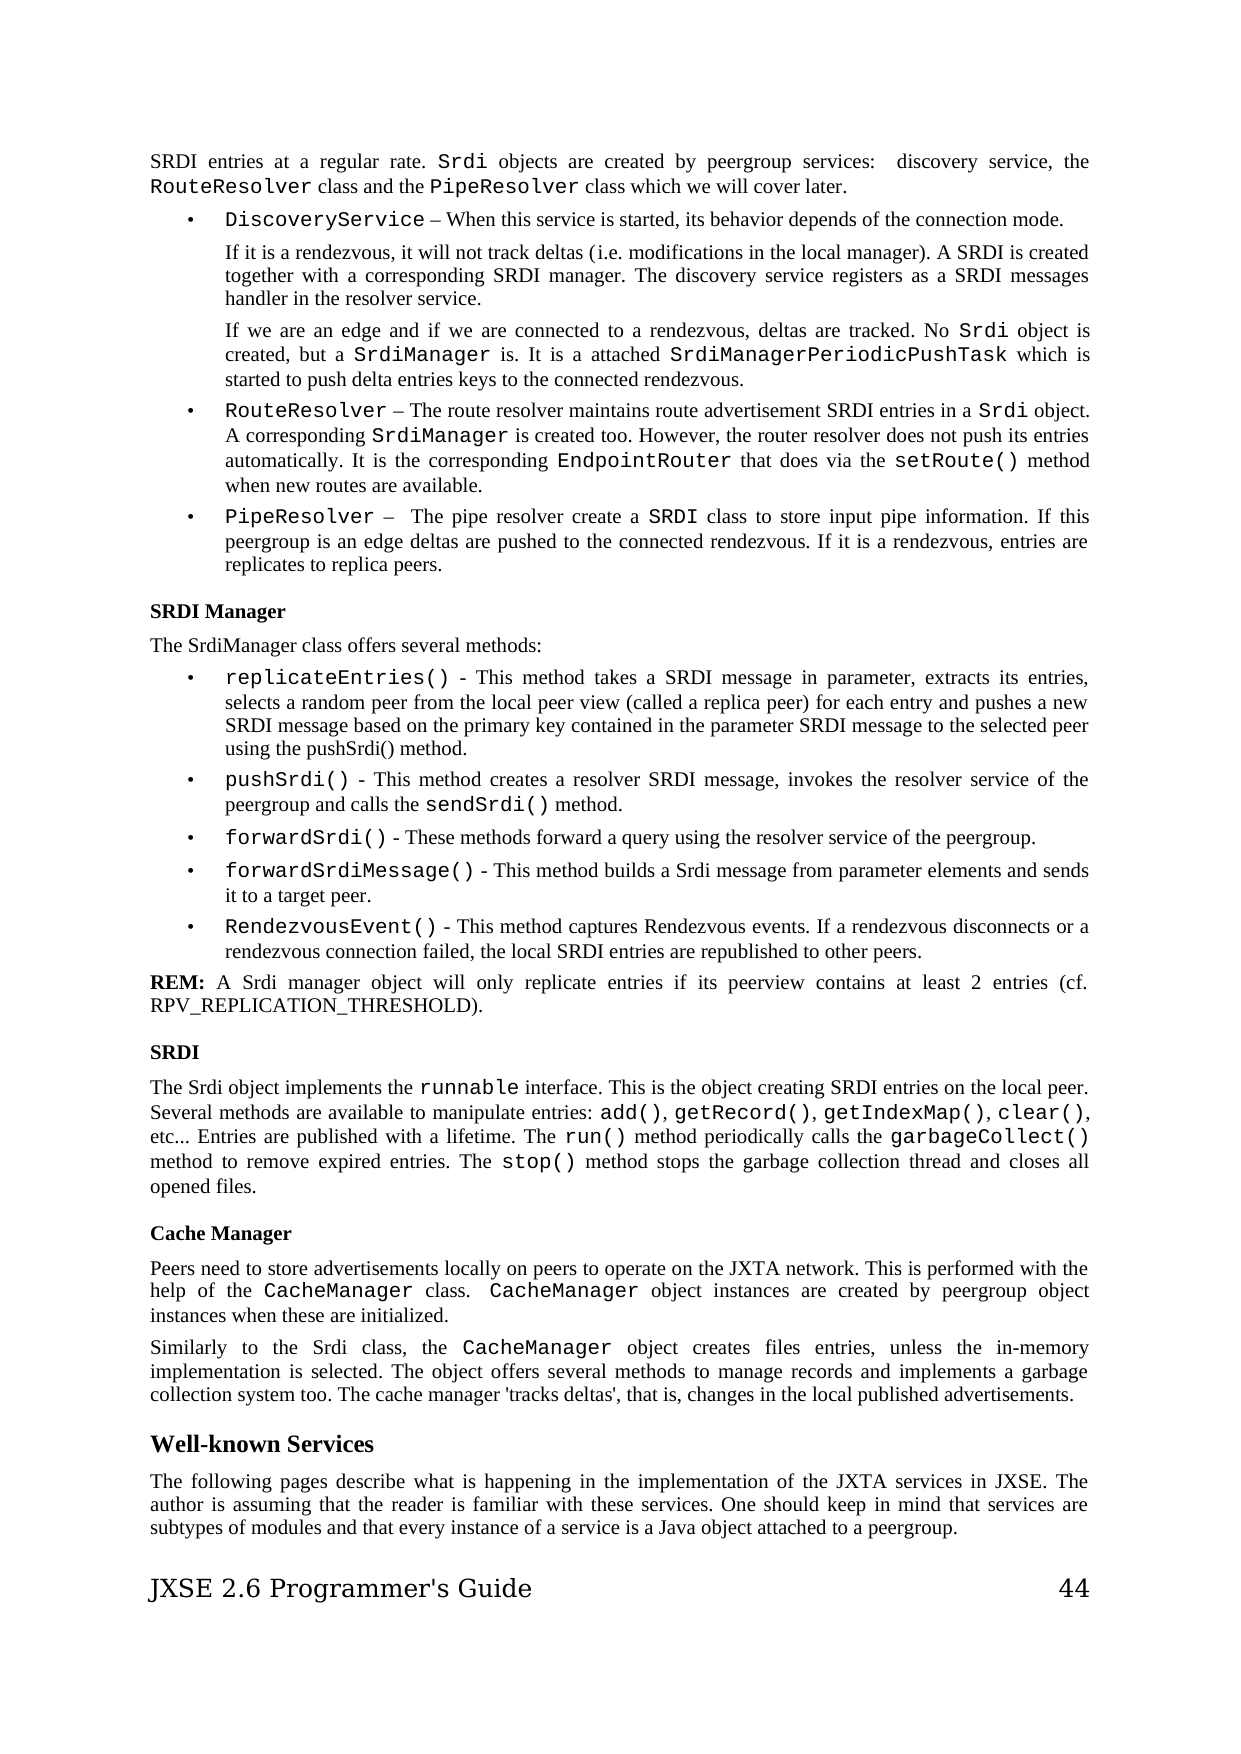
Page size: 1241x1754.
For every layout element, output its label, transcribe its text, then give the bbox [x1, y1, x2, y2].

list PipeResolver – The pipe resolver create a SRDI class to store input pipe information. If this peergroup is an edge deltas are pushed to the connected rendezvous. If it is a rendezvous, entries are replicates to replica peers. [187, 505, 1090, 576]
text SRDI entries at a regular rate. Srdi objects are created by peergroup services: discovery service, the RouteResolver class and the PipeResolver class which we will cover later. [150, 150, 1090, 199]
list RouteResolver – The route resolver maintains route advertisement SRDI entries in a Srdi object. A corresponding SrdiManager is created too. However, the router resolver does not push its entries automatically. It is the corresponding EndpointRouter that does via the setRoute() method when new routes are available. [187, 399, 1090, 497]
list forwardSrdiMessage() - This method builds a Srdi message from parameter elements and sends it to a target peer. [187, 859, 1090, 907]
text The following pages describe what is happening in the implementation of the JXTA services in JXSE. The author is assuming that the reader is familiar with these services. One should keep in mind that services are subtypes of modules and that every instance of a service is a Java object attached to a peergroup. [150, 1469, 1090, 1538]
list If we are an edge and if we are connected to a rendezvous, deltas are tracked. No Srdi object is created, but a SrdiManager is. It is a attached SrdiManagerPeriodicPushTask which is started to push delta entries keys to the connected rendezvous. [187, 318, 1090, 391]
text Well-known Services [150, 1430, 1090, 1458]
list forwardSrdi() - These methods forward a query using the resolver service of the peergroup. [187, 826, 1090, 851]
text The Srdi object implements the runnable interface. This is the object creating SRDI entries on the local peer. Several methods are available to manipulate entries: add(), getRecord(), getIndexMap(), clear(), etc... Entries are published with a lifetime. The run() method periodically calls the garbageCollect() method to remove expired entries. The stop() method stops the garbage collection thread and closes all opened files. [150, 1076, 1090, 1198]
list If it is a rendezvous, it will not track deltas (i.e. modifications in the local manager). A SRDI is created together with a corresponding SRDI manager. The discovery service registers as a SRDI messages handler in the resolver service. [187, 241, 1090, 310]
text SRDI [150, 1041, 1090, 1064]
text Similarly to the Srdi class, the CacheManager object creates files entries, unless the in-memory implementation is selected. The object offers several methods to manage records and implements a garbage collection system too. The cache manager 'tracks deltas', that is, changes in the local published advertisements. [150, 1336, 1090, 1406]
list RendezvousEvent() - This method captures Rendezvous events. If a rendezvous disconnects or a rendezvous connection failed, the local SRDI entries are republished to other peers. [187, 915, 1090, 963]
text Peers need to store advertisements locally on peers to operate on the JXTA network. This is performed with the help of the CacheManager class. CacheManager object instances are created by peergroup object instances when these are initialized. [150, 1256, 1090, 1327]
list replicateEntries() - This method takes a SRDI message in parameter, extracts its entries, selects a random peer from the local peer view (called a replica peer) for each entry and pushes a new SRDI message based on the primary key contained in the parameter SRDI message to the selected peer using the pushSrdi() method. [187, 666, 1090, 759]
text Cache Manager [150, 1222, 1090, 1244]
text SRDI Manager [150, 599, 1090, 623]
list DiscoveryService – When this service is started, its behavior depends of the connection mode. [187, 208, 1090, 233]
text The SrdiManager class offers several methods: [150, 634, 1090, 657]
list pushSrdi() - This method creates a resolver SRDI message, invokes the resolver service of the peergroup and calls the sendSrdi() method. [187, 768, 1090, 817]
text REM: A Srdi manager object will only replicate entries if its peerview contains at least 2 entries (cf. RPV_REPLICATION_THRESHOLD). [150, 971, 1090, 1017]
